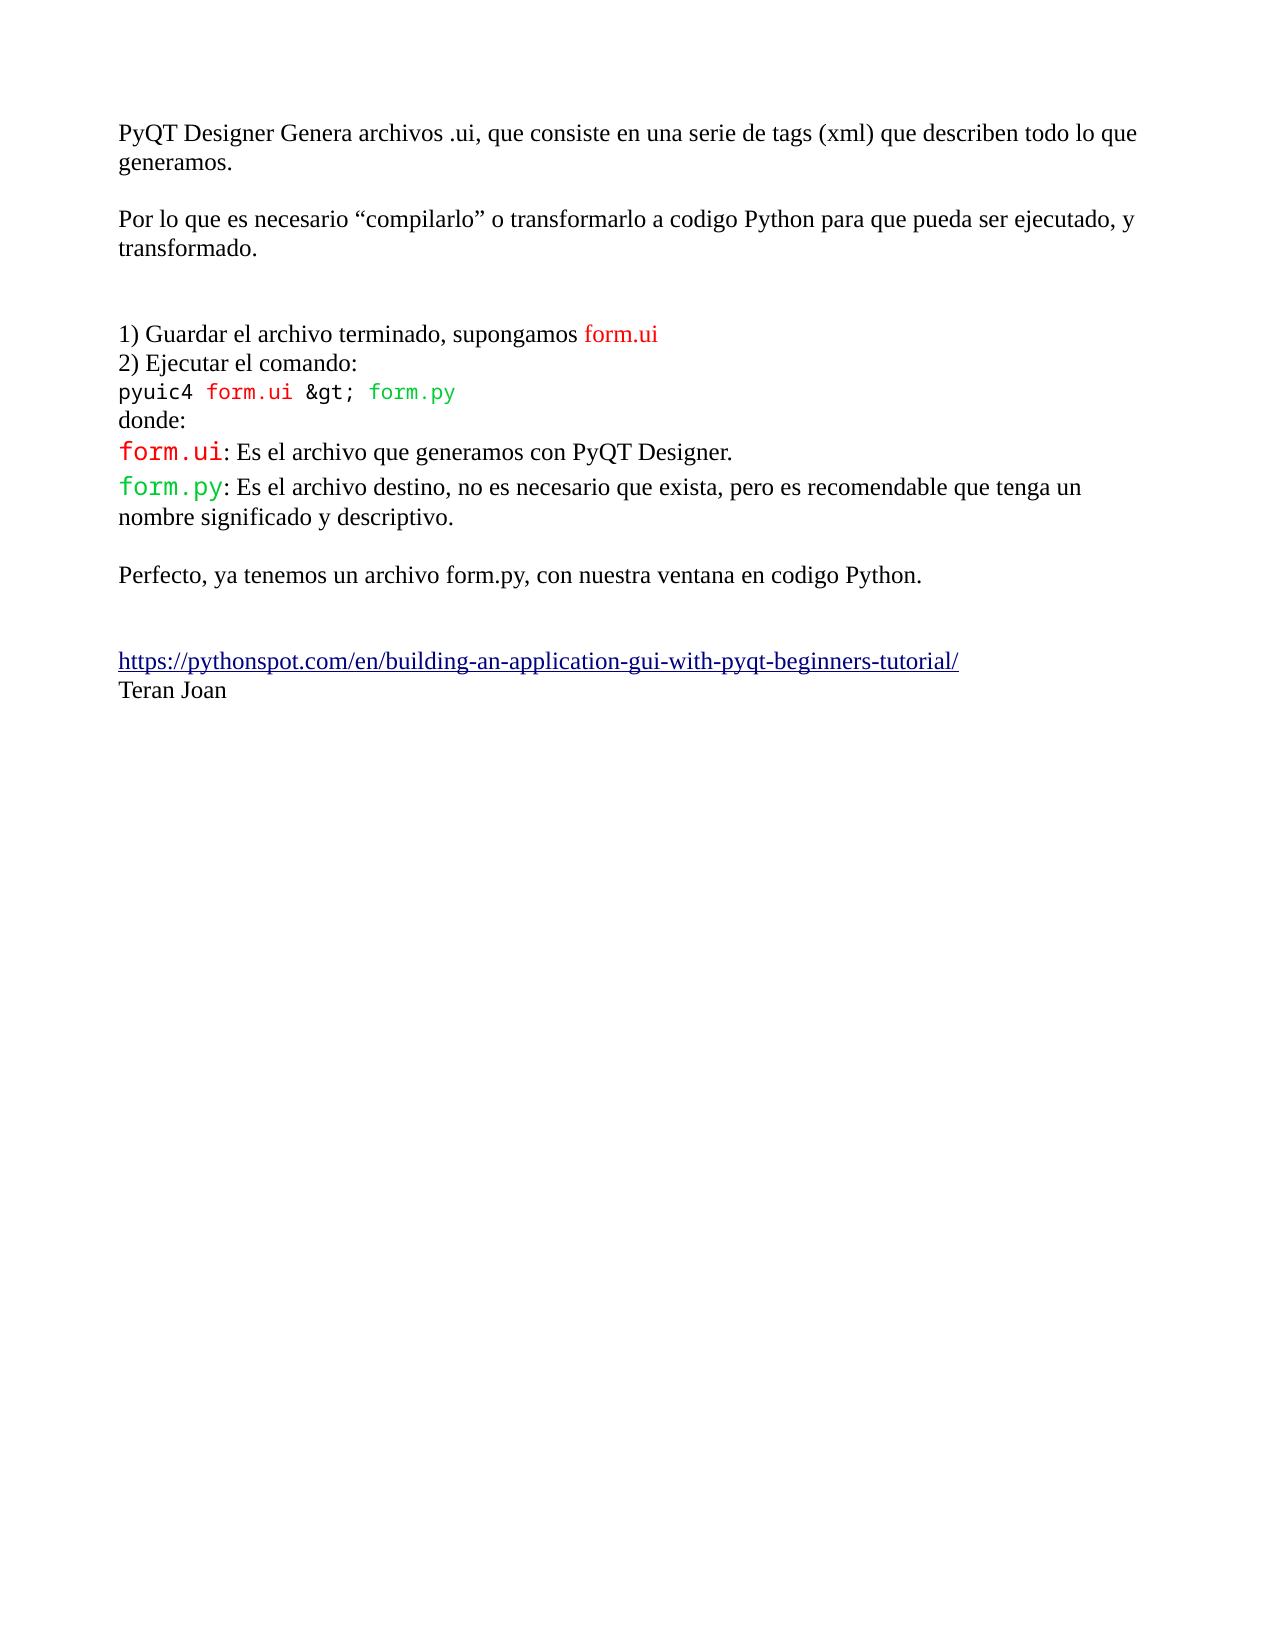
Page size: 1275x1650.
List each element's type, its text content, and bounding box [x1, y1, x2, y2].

text https://pythonspot.com/en/building-an-application-gui-with-pyqt-beginners-tutorial/ [118, 646, 1157, 675]
text Perfecto, ya tenemos un archivo form.py, con nuestra ventana en codigo Python. [118, 560, 1157, 588]
text PyQT Designer Genera archivos .ui, que consiste en una serie de tags (xml) que describen todo lo que generamos. [118, 118, 1157, 176]
text 2) Ejecutar el comando: [118, 348, 1157, 377]
text 1) Guardar el archivo terminado, supongamos form.ui [118, 319, 1157, 348]
text Teran Joan [118, 675, 1157, 703]
text pyuic4 form.ui &gt; form.py [118, 377, 1157, 405]
text form.py: Es el archivo destino, no es necesario que exista, pero es recomendable que tenga un nombre significado y descriptivo. [118, 468, 1157, 531]
text Por lo que es necesario “compilarlo” o transformarlo a codigo Python para que pueda ser ejecutado, y transformado. [118, 204, 1157, 262]
text donde: [118, 405, 1157, 434]
text form.ui: Es el archivo que generamos con PyQT Designer. [118, 434, 1157, 468]
